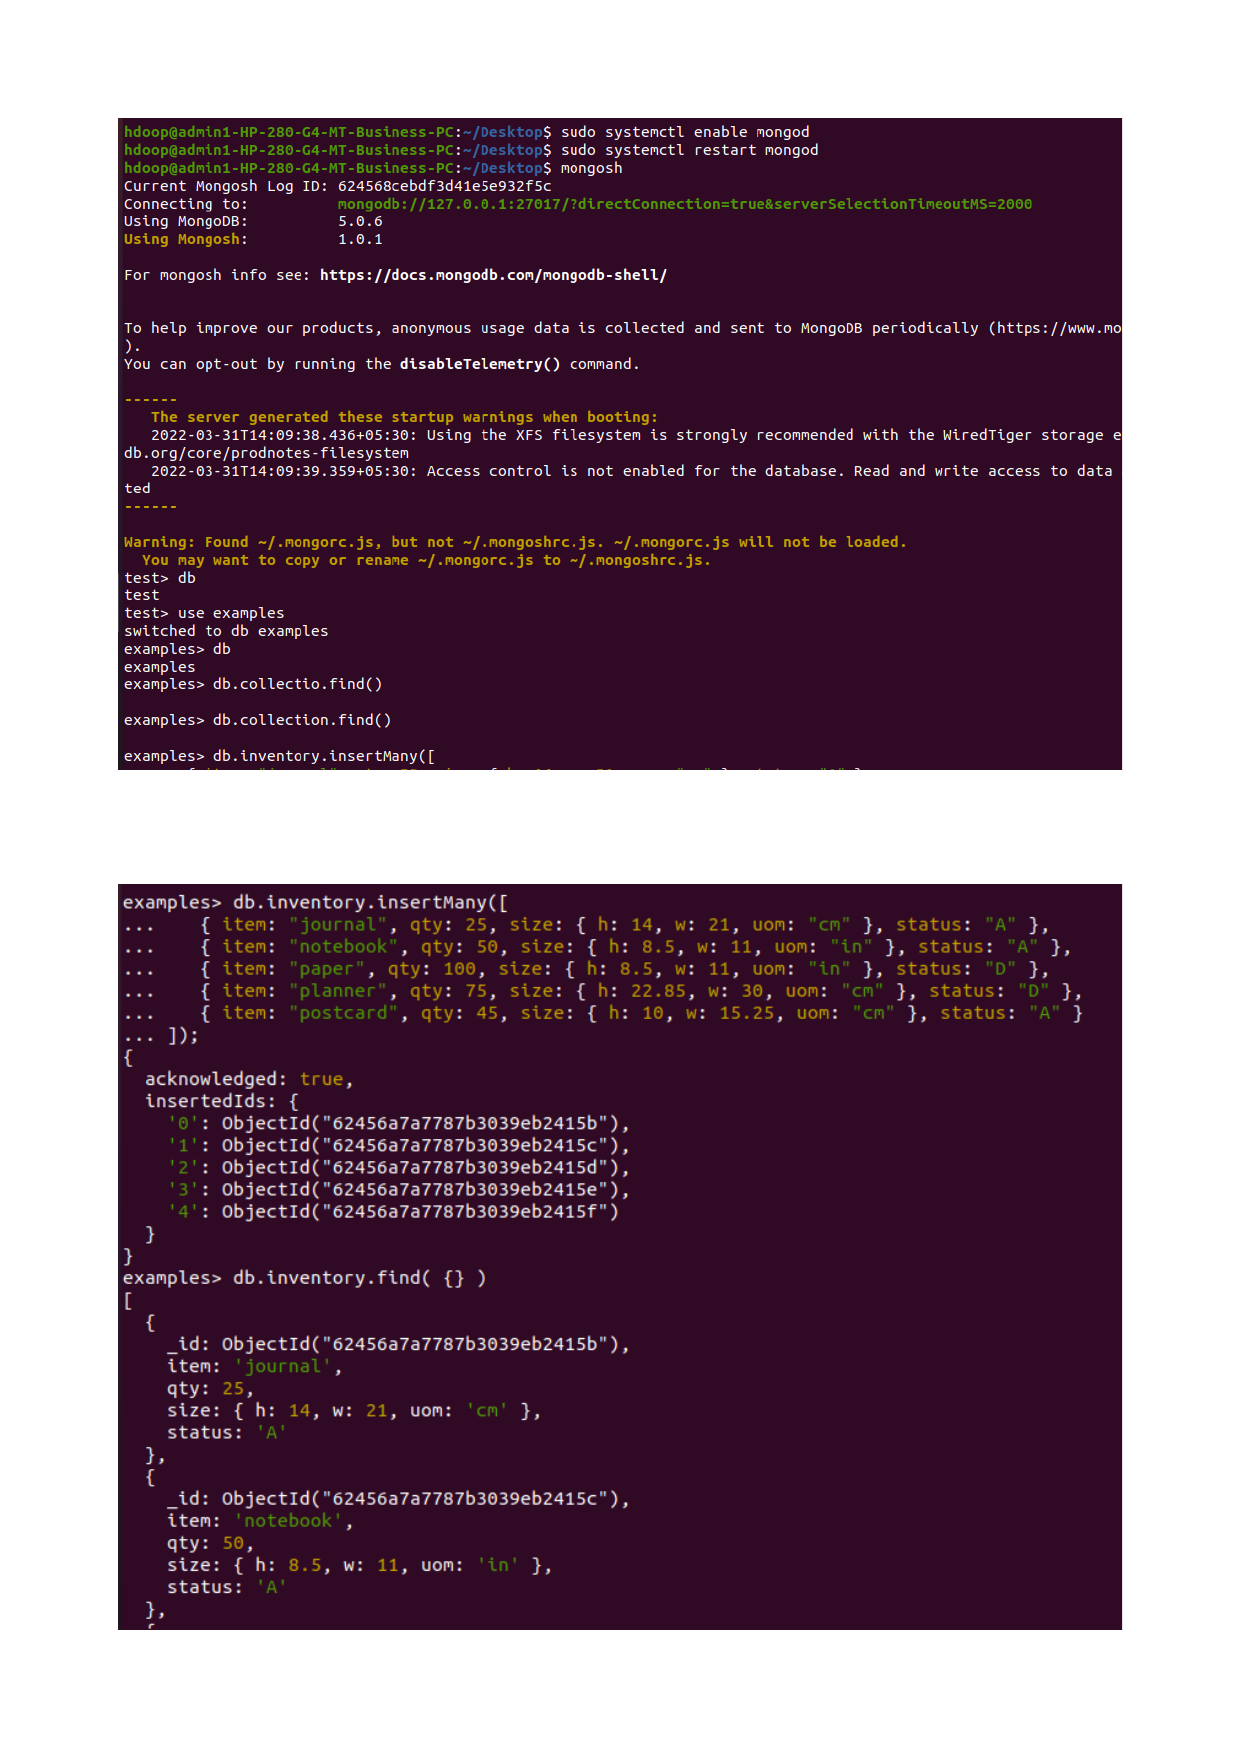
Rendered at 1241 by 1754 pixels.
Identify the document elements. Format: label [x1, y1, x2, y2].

picture [118, 884, 1123, 1630]
picture [118, 118, 1123, 770]
